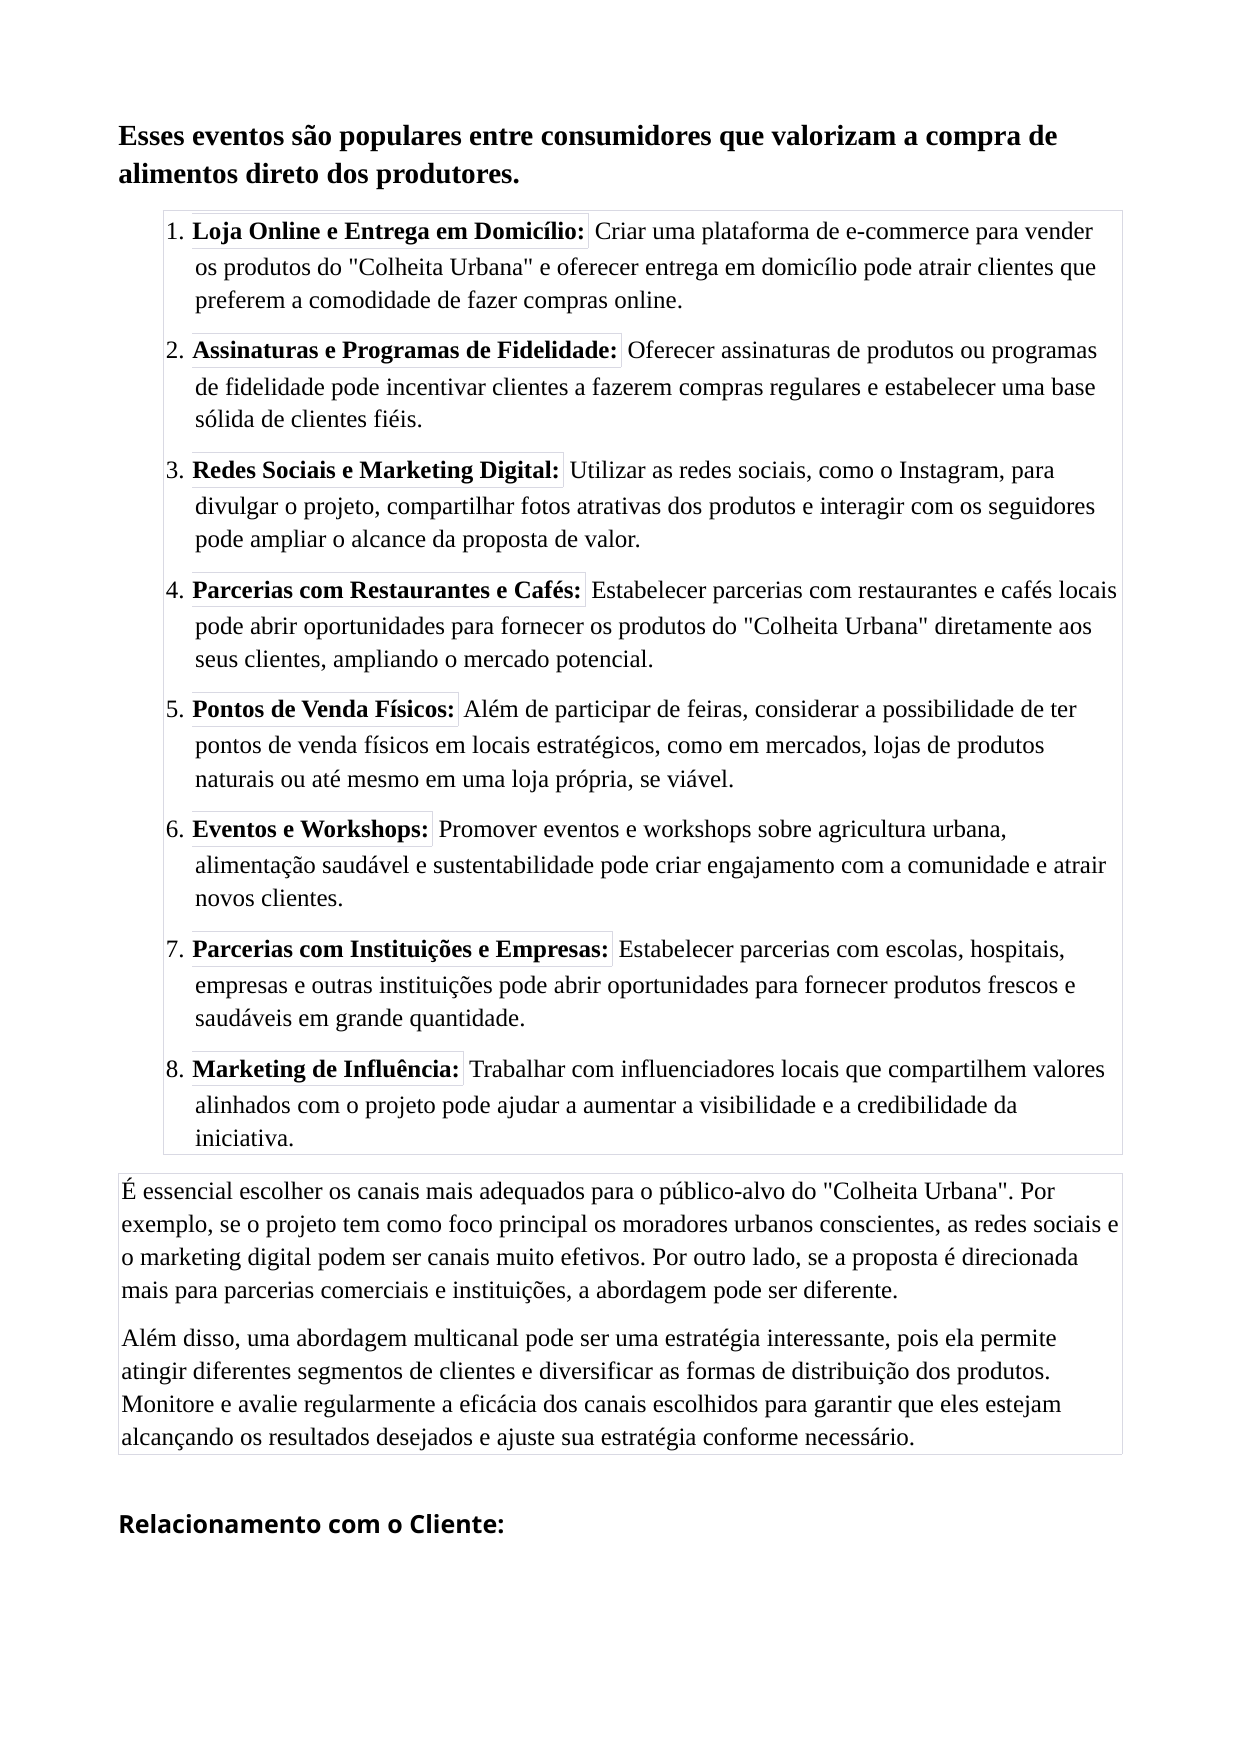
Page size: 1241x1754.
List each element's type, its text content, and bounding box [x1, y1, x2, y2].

list Redes Sociais e Marketing Digital: Utilizar as redes sociais, como o Instagram, para divulgar o projeto, compartilhar fotos atrativas dos produtos e interagir com os seguidores pode ampliar o alcance da proposta de valor. [164, 449, 1122, 553]
text Além disso, uma abordagem multicanal pode ser uma estratégia interessante, pois ela permite atingir diferentes segmentos de clientes e diversificar as formas de distribuição dos produtos. Monitore e avalie regularmente a eficácia dos canais escolhidos para garantir que eles estejam alcançando os resultados desejados e ajuste sua estratégia conforme necessário. [119, 1320, 1122, 1454]
text Relacionamento com o Cliente: [118, 1506, 1122, 1540]
list Loja Online e Entrega em Domicílio: Criar uma plataforma de e-commerce para vender os produtos do "Colheita Urbana" e oferecer entrega em domicílio pode atrair clientes que preferem a comodidade de fazer compras online. [164, 211, 1122, 314]
list Marketing de Influência: Trabalhar com influenciadores locais que compartilhem valores alinhados com o projeto pode ajudar a aumentar a visibilidade e a credibilidade da iniciativa. [164, 1048, 1122, 1154]
list Parcerias com Instituições e Empresas: Estabelecer parcerias com escolas, hospitais, empresas e outras instituições pode abrir oportunidades para fornecer produtos frescos e saudáveis em grande quantidade. [164, 928, 1122, 1032]
list Assinaturas e Programas de Fidelidade: Oferecer assinaturas de produtos ou programas de fidelidade pode incentivar clientes a fazerem compras regulares e estabelecer uma base sólida de clientes fiéis. [164, 329, 1122, 433]
text É essencial escolher os canais mais adequados para o público-alvo do "Colheita Urbana". Por exemplo, se o projeto tem como foco principal os moradores urbanos conscientes, as redes sociais e o marketing digital podem ser canais muito efetivos. Por outro lado, se a proposta é direcionada mais para parcerias comerciais e instituições, a abordagem pode ser diferente. [119, 1174, 1122, 1304]
list Parcerias com Restaurantes e Cafés: Estabelecer parcerias com restaurantes e cafés locais pode abrir oportunidades para fornecer os produtos do "Colheita Urbana" diretamente aos seus clientes, ampliando o mercado potencial. [164, 569, 1122, 673]
list Eventos e Workshops: Promover eventos e workshops sobre agricultura urbana, alimentação saudável e sustentabilidade pode criar engajamento com a comunidade e atrair novos clientes. [164, 808, 1122, 912]
list Pontos de Venda Físicos: Além de participar de feiras, considerar a possibilidade de ter pontos de venda físicos em locais estratégicos, como em mercados, lojas de produtos naturais ou até mesmo em uma loja própria, se viável. [164, 688, 1122, 792]
text Esses eventos são populares entre consumidores que valorizam a compra de alimentos direto dos produtores. [118, 118, 1122, 190]
